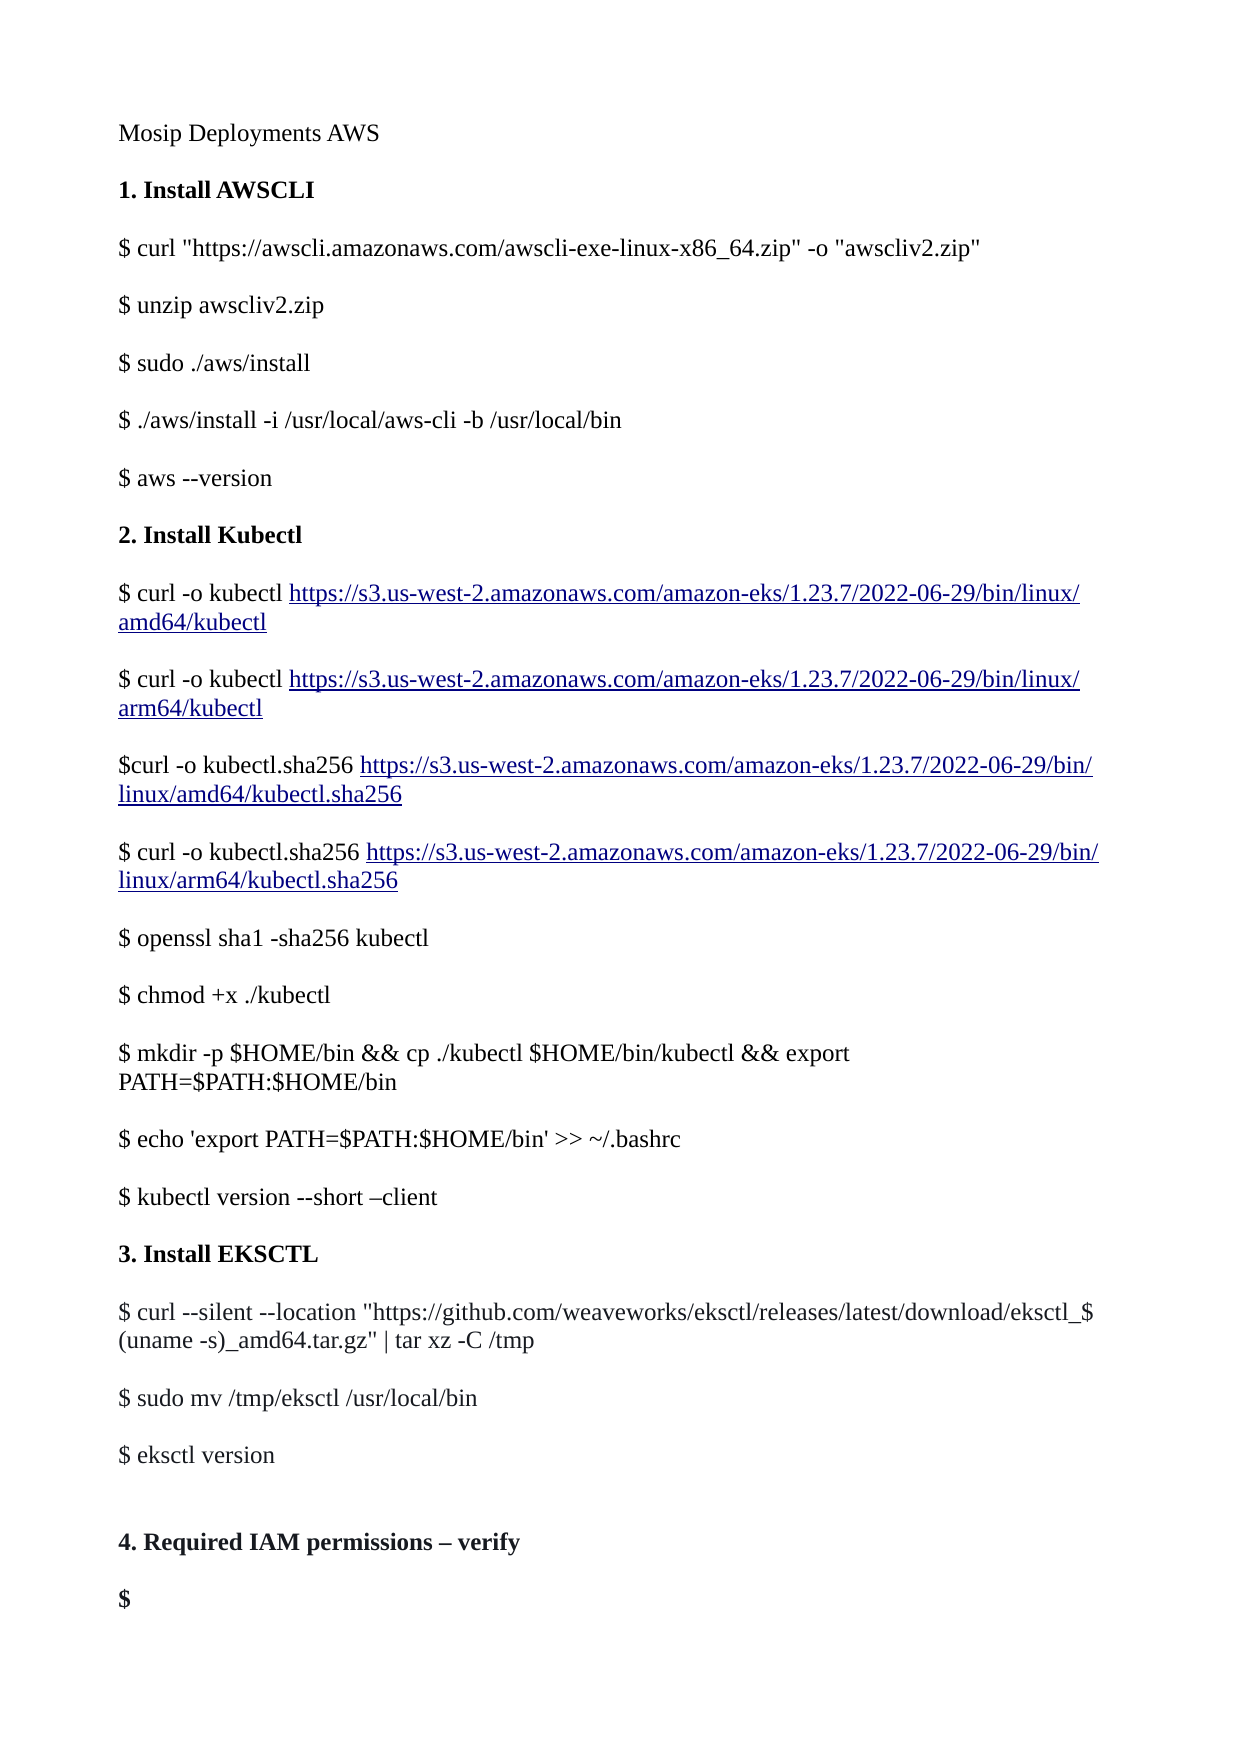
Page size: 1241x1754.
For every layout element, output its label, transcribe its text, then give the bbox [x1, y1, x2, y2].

text $ [118, 1584, 1122, 1613]
text $ curl "https://awscli.amazonaws.com/awscli-exe-linux-x86_64.zip" -o "awscliv2.zip" [118, 233, 1122, 262]
text $ mkdir -p $HOME/bin && cp ./kubectl $HOME/bin/kubectl && export PATH=$PATH:$HOME/bin [118, 1038, 1122, 1096]
text $ sudo ./aws/install [118, 348, 1122, 377]
text 4. Required IAM permissions – verify [118, 1527, 1122, 1556]
text 2. Install Kubectl [118, 521, 1122, 549]
text $ echo 'export PATH=$PATH:$HOME/bin' >> ~/.bashrc [118, 1124, 1122, 1153]
text $ curl -o kubectl.sha256 https://s3.us-west-2.amazonaws.com/amazon-eks/1.23.7/2022-06-29/bin/linux/arm64/kubectl.sha256 [118, 837, 1122, 894]
text $ eksctl version [118, 1441, 1122, 1469]
text 3. Install EKSCTL [118, 1239, 1122, 1268]
text $ curl --silent --location "https://github.com/weaveworks/eksctl/releases/latest/download/eksctl_$(uname -s)_amd64.tar.gz" | tar xz -C /tmp [118, 1297, 1122, 1354]
text Mosip Deployments AWS [118, 118, 1122, 147]
text $ chmod +x ./kubectl [118, 981, 1122, 1009]
text $ curl -o kubectl https://s3.us-west-2.amazonaws.com/amazon-eks/1.23.7/2022-06-29/bin/linux/amd64/kubectl [118, 578, 1122, 636]
text $ openssl sha1 -sha256 kubectl [118, 923, 1122, 952]
text $ curl -o kubectl https://s3.us-west-2.amazonaws.com/amazon-eks/1.23.7/2022-06-29/bin/linux/arm64/kubectl [118, 664, 1122, 722]
text $curl -o kubectl.sha256 https://s3.us-west-2.amazonaws.com/amazon-eks/1.23.7/2022-06-29/bin/linux/amd64/kubectl.sha256 [118, 751, 1122, 808]
text 1. Install AWSCLI [118, 176, 1122, 204]
text $ kubectl version --short –client [118, 1182, 1122, 1211]
text $ unzip awscliv2.zip [118, 291, 1122, 319]
text $ sudo mv /tmp/eksctl /usr/local/bin [118, 1383, 1122, 1412]
text $ ./aws/install -i /usr/local/aws-cli -b /usr/local/bin [118, 406, 1122, 434]
text $ aws --version [118, 463, 1122, 492]
